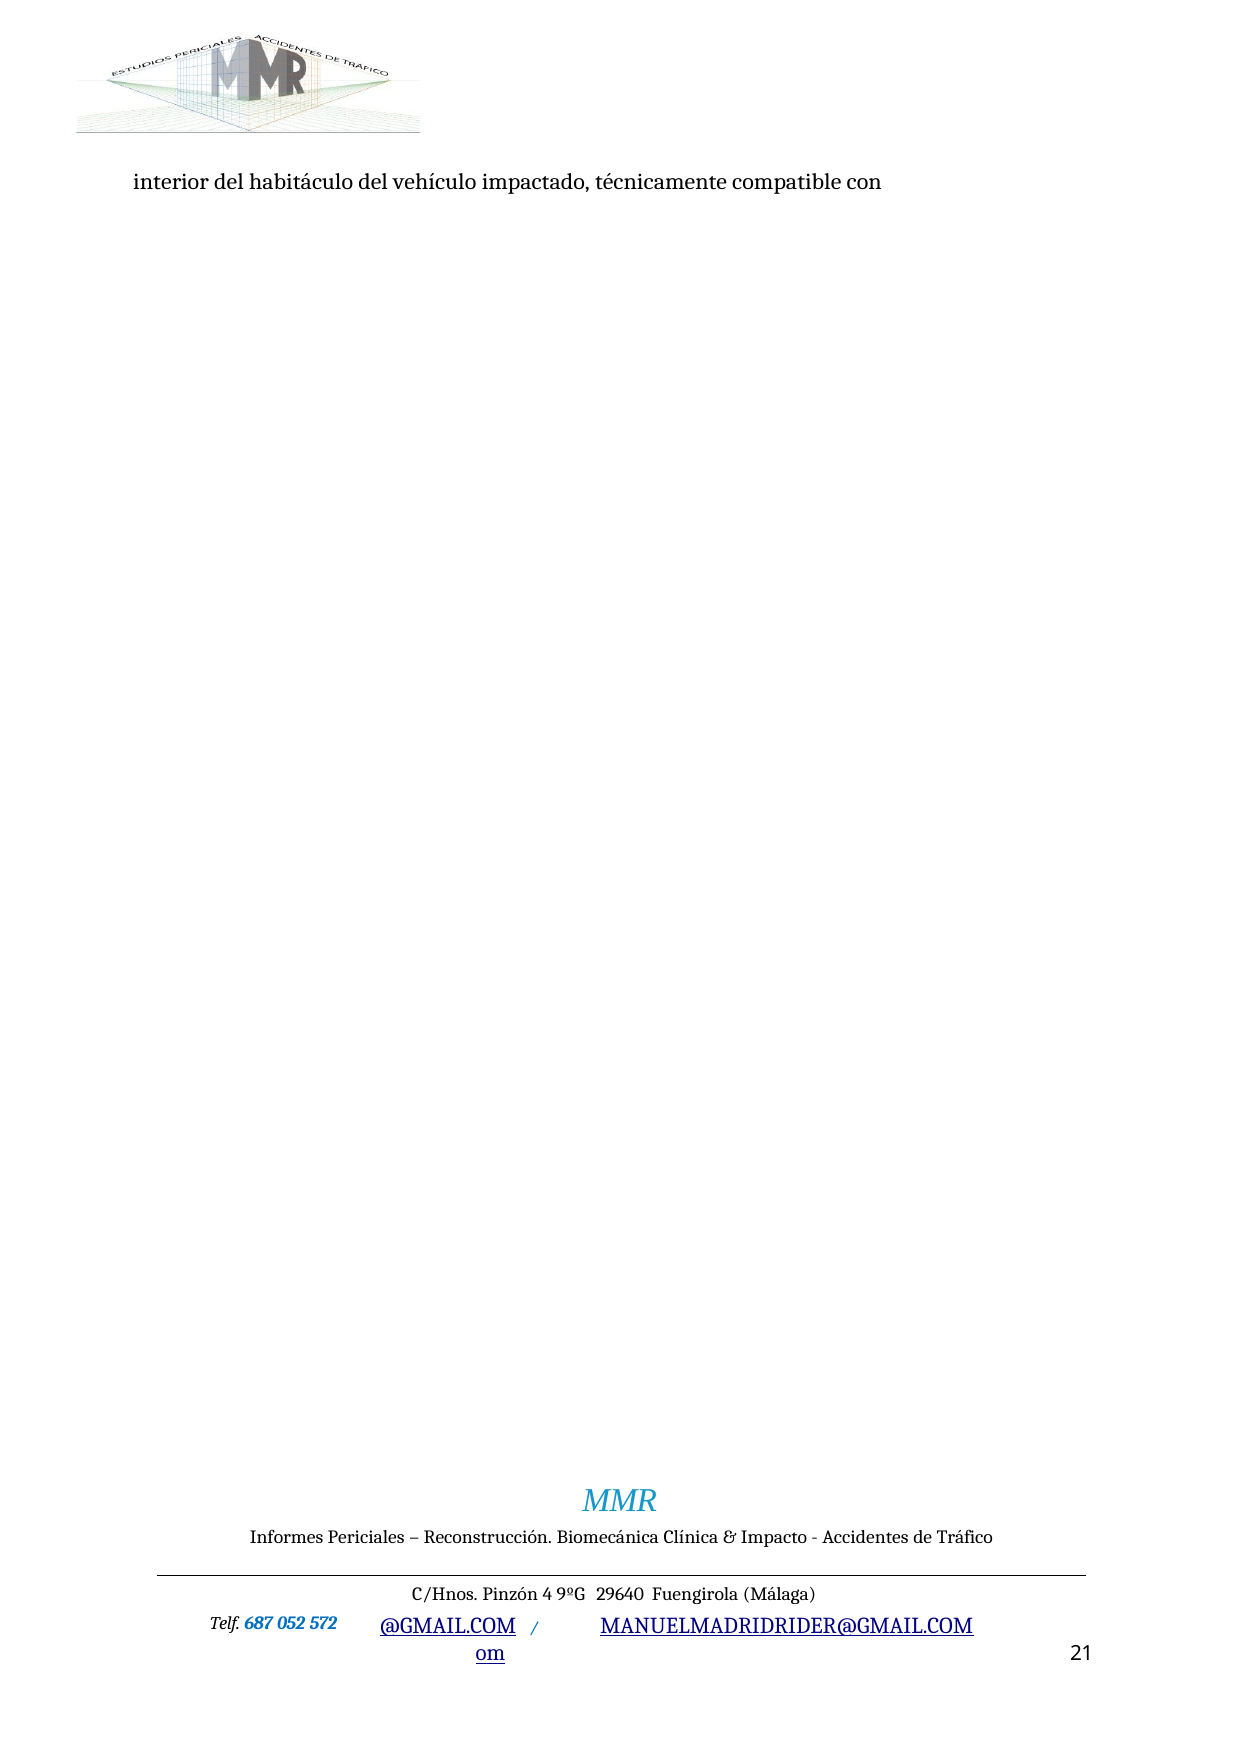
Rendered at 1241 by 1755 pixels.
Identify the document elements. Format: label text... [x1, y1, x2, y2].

list interior del habitáculo del vehículo impactado, técnicamente compatible con [88, 169, 1095, 195]
